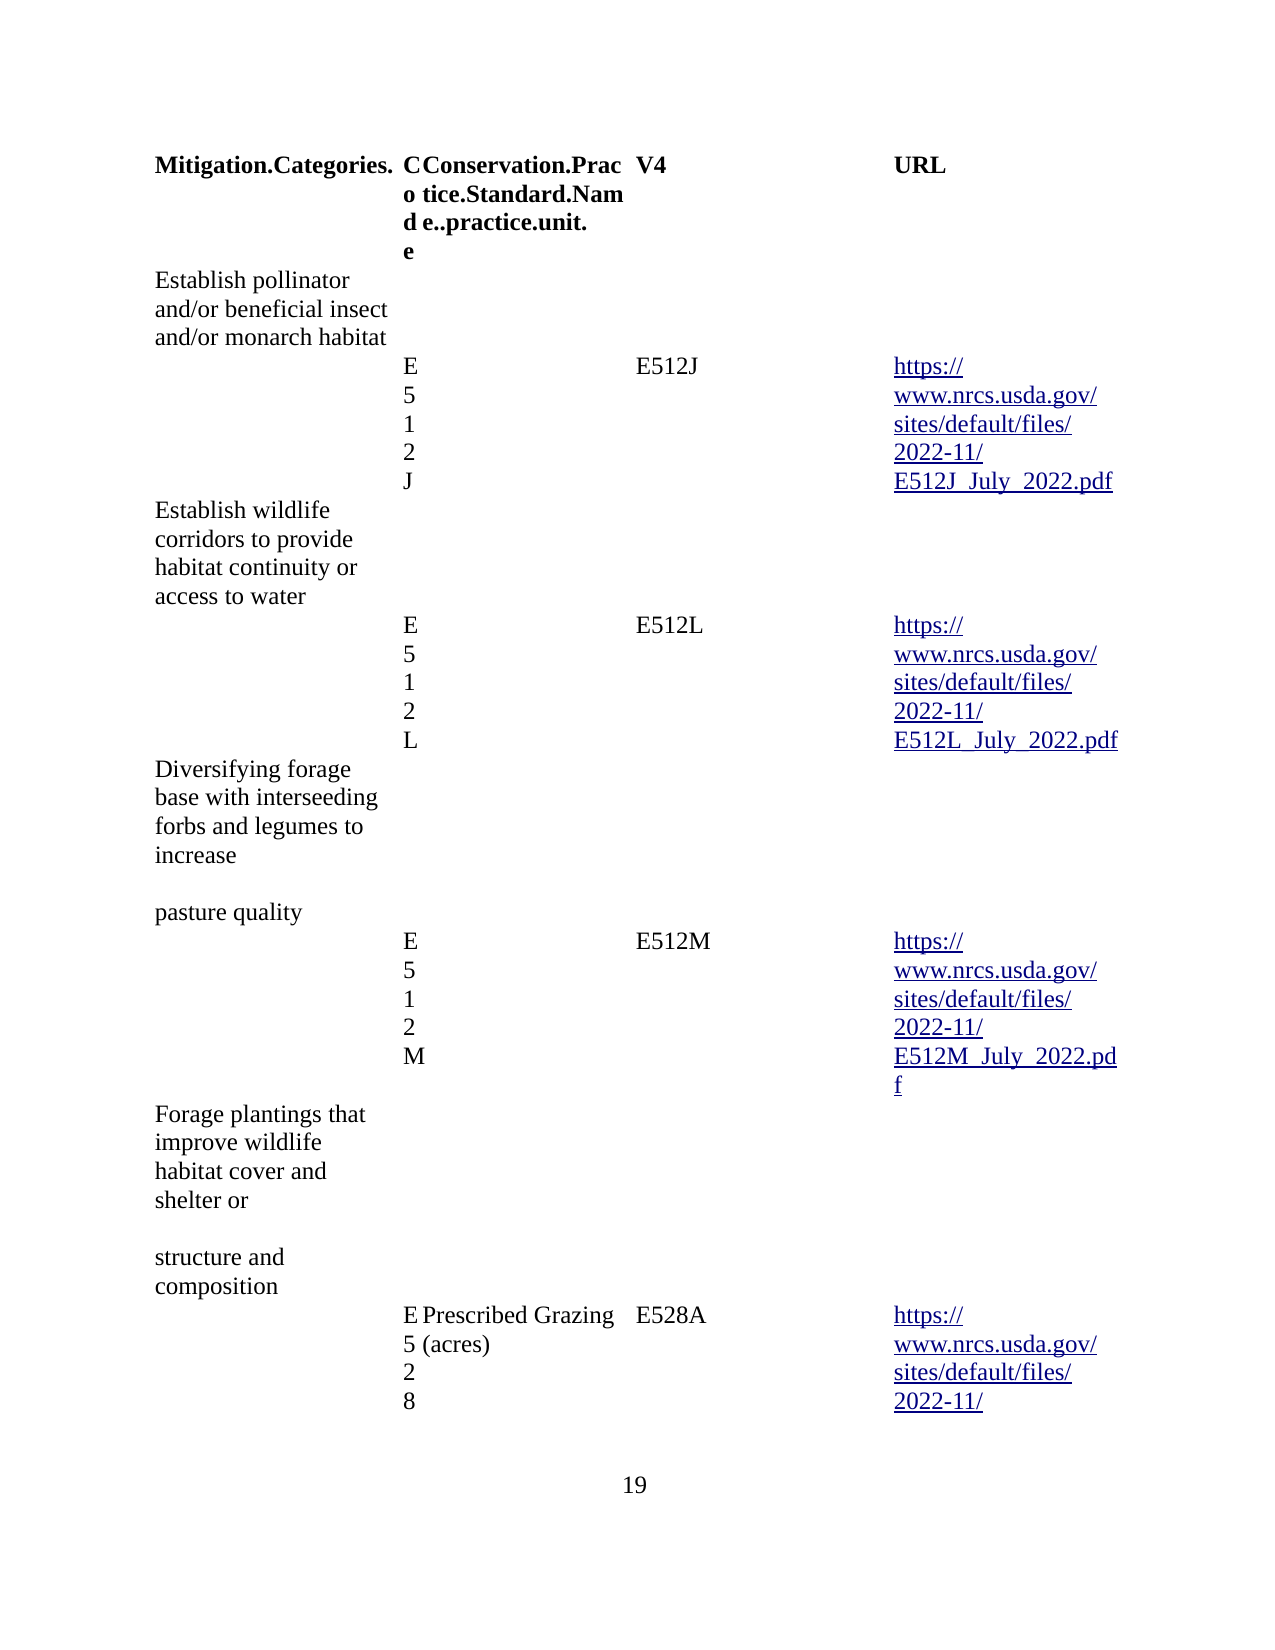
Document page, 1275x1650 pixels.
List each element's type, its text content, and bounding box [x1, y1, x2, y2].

table_cell [631, 869, 889, 897]
table_header URL [889, 150, 1125, 265]
table_cell [631, 1243, 889, 1300]
table_cell [631, 898, 889, 926]
table_cell E512M [399, 926, 418, 1099]
table_cell Prescribed Grazing (acres) [418, 1300, 631, 1415]
table_header V4 [631, 150, 889, 265]
table_cell Establish pollinator and/or beneficial insect and/or monarch habitat [150, 265, 398, 351]
table_cell E512L [631, 610, 889, 754]
table_cell [418, 869, 631, 897]
table_cell [889, 754, 1125, 869]
table_cell [418, 351, 631, 495]
table_cell E512J [631, 351, 889, 495]
table_cell E512L [399, 610, 418, 754]
table_cell [889, 265, 1125, 351]
table_cell [418, 926, 631, 1099]
table_cell Establish wildlife corridors to provide habitat continuity or access to water [150, 495, 398, 610]
table_cell pasture quality [150, 898, 398, 926]
table_cell https://www.nrcs.usda.gov/sites/default/files/2022-11/E512L_July_2022.pdf [889, 610, 1125, 754]
table_cell [399, 265, 418, 351]
table_cell [418, 495, 631, 610]
table_cell Diversifying forage base with interseeding forbs and legumes to increase [150, 754, 398, 869]
table_cell [631, 1214, 889, 1242]
table_cell [889, 1214, 1125, 1242]
table_cell [399, 1243, 418, 1300]
table_cell E512J [399, 351, 418, 495]
table_cell Forage plantings that improve wildlife habitat cover and shelter or [150, 1099, 398, 1214]
table_cell [399, 495, 418, 610]
table_cell E528A [399, 1300, 418, 1415]
table_cell [418, 1214, 631, 1242]
table_cell [418, 1243, 631, 1300]
table_cell structure and composition [150, 1243, 398, 1300]
table_cell [418, 610, 631, 754]
table_cell [889, 1243, 1125, 1300]
table_cell [418, 754, 631, 869]
table_cell E528A [631, 1300, 889, 1415]
table_cell [399, 898, 418, 926]
table_cell [150, 610, 398, 754]
table_cell [631, 495, 889, 610]
table_cell https://www.nrcs.usda.gov/sites/default/files/2022-11/E512M_July_2022.pdf [889, 926, 1125, 1099]
table_cell [889, 1099, 1125, 1214]
table_cell [889, 898, 1125, 926]
table_cell [631, 265, 889, 351]
table_cell [418, 898, 631, 926]
table_cell [889, 869, 1125, 897]
table_cell [399, 869, 418, 897]
table_cell [399, 754, 418, 869]
table_cell [150, 351, 398, 495]
table_header Mitigation.Categories. [150, 150, 398, 265]
table_cell https://www.nrcs.usda.gov/sites/default/files/2022-11/E512J_July_2022.pdf [889, 351, 1125, 495]
table_cell [150, 1214, 398, 1242]
table_cell [631, 1099, 889, 1214]
table_header Conservation.Practice.Standard.Name..practice.unit. [418, 150, 631, 265]
table_cell [150, 869, 398, 897]
table_cell [399, 1214, 418, 1242]
table_cell [150, 926, 398, 1099]
table_cell [631, 754, 889, 869]
table_cell E512M [631, 926, 889, 1099]
table_cell [150, 1300, 398, 1415]
table_cell [889, 495, 1125, 610]
table_header Code [399, 150, 418, 265]
table_cell [418, 1099, 631, 1214]
table_cell https://www.nrcs.usda.gov/sites/default/files/2022-11/ [889, 1300, 1125, 1415]
table_cell [418, 265, 631, 351]
table_cell [399, 1099, 418, 1214]
